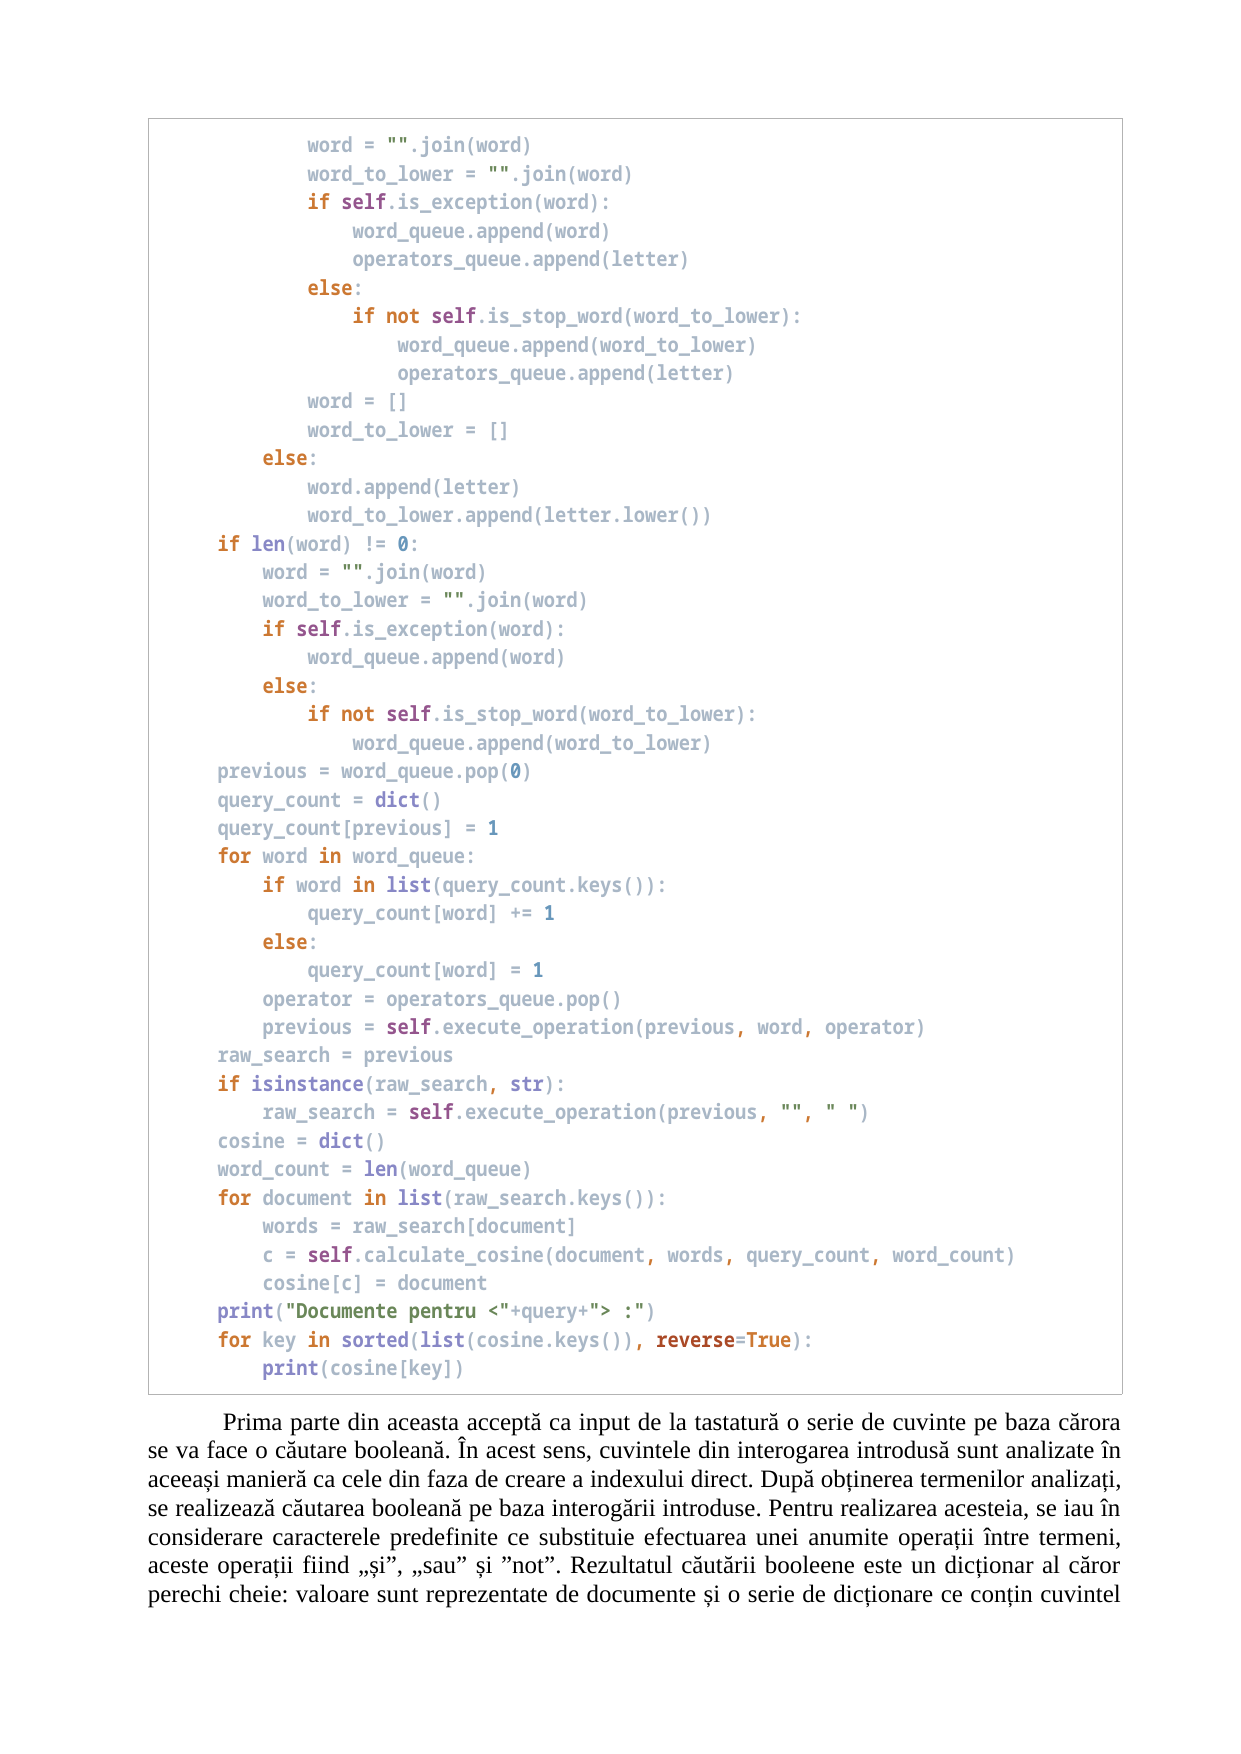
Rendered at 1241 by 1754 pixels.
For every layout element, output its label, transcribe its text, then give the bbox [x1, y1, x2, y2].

text word = "".join(word) word_to_lower = "".join(word) if self.is_exception(word): word_queue.append(word) operators_queue.append(letter) else: if not self.is_stop_word(word_to_lower): word_queue.append(word_to_lower) operators_queue.append(letter) word = [] word_to_lower = [] else: word.append(letter) word_to_lower.append(letter.lower()) if len(word) != 0: word = "".join(word) word_to_lower = "".join(word) if self.is_exception(word): word_queue.append(word) else: if not self.is_stop_word(word_to_lower): word_queue.append(word_to_lower) previous = word_queue.pop(0) query_count = dict() query_count[previous] = 1 for word in word_queue: if word in list(query_count.keys()): query_count[word] += 1 else: query_count[word] = 1 operator = operators_queue.pop() previous = self.execute_operation(previous, word, operator) raw_search = previous if isinstance(raw_search, str): raw_search = self.execute_operation(previous, "", " ") cosine = dict() word_count = len(word_queue) for document in list(raw_search.keys()): words = raw_search[document] c = self.calculate_cosine(document, words, query_count, word_count) cosine[c] = document print("Documente pentru <"+query+"> :") for key in sorted(list(cosine.keys()), reverse=True): print(cosine[key]) [149, 119, 1122, 1394]
text Prima parte din aceasta acceptă ca input de la tastatură o serie de cuvinte pe baza cărora se va face o căutare booleană. În acest sens, cuvintele din interogarea introdusă sunt analizate în aceeași manieră ca cele din faza de creare a indexului direct. După obținerea termenilor analizați, se realizează căutarea booleană pe baza interogării introduse. Pentru realizarea acesteia, se iau în considerare caracterele predefinite ce substituie efectuarea unei anumite operații între termeni, aceste operații fiind „și”, „sau” și ”not”. Rezultatul căutării booleene este un dicționar al căror perechi cheie: valoare sunt reprezentate de documente și o serie de dicționare ce conțin cuvintel [148, 1407, 1122, 1608]
